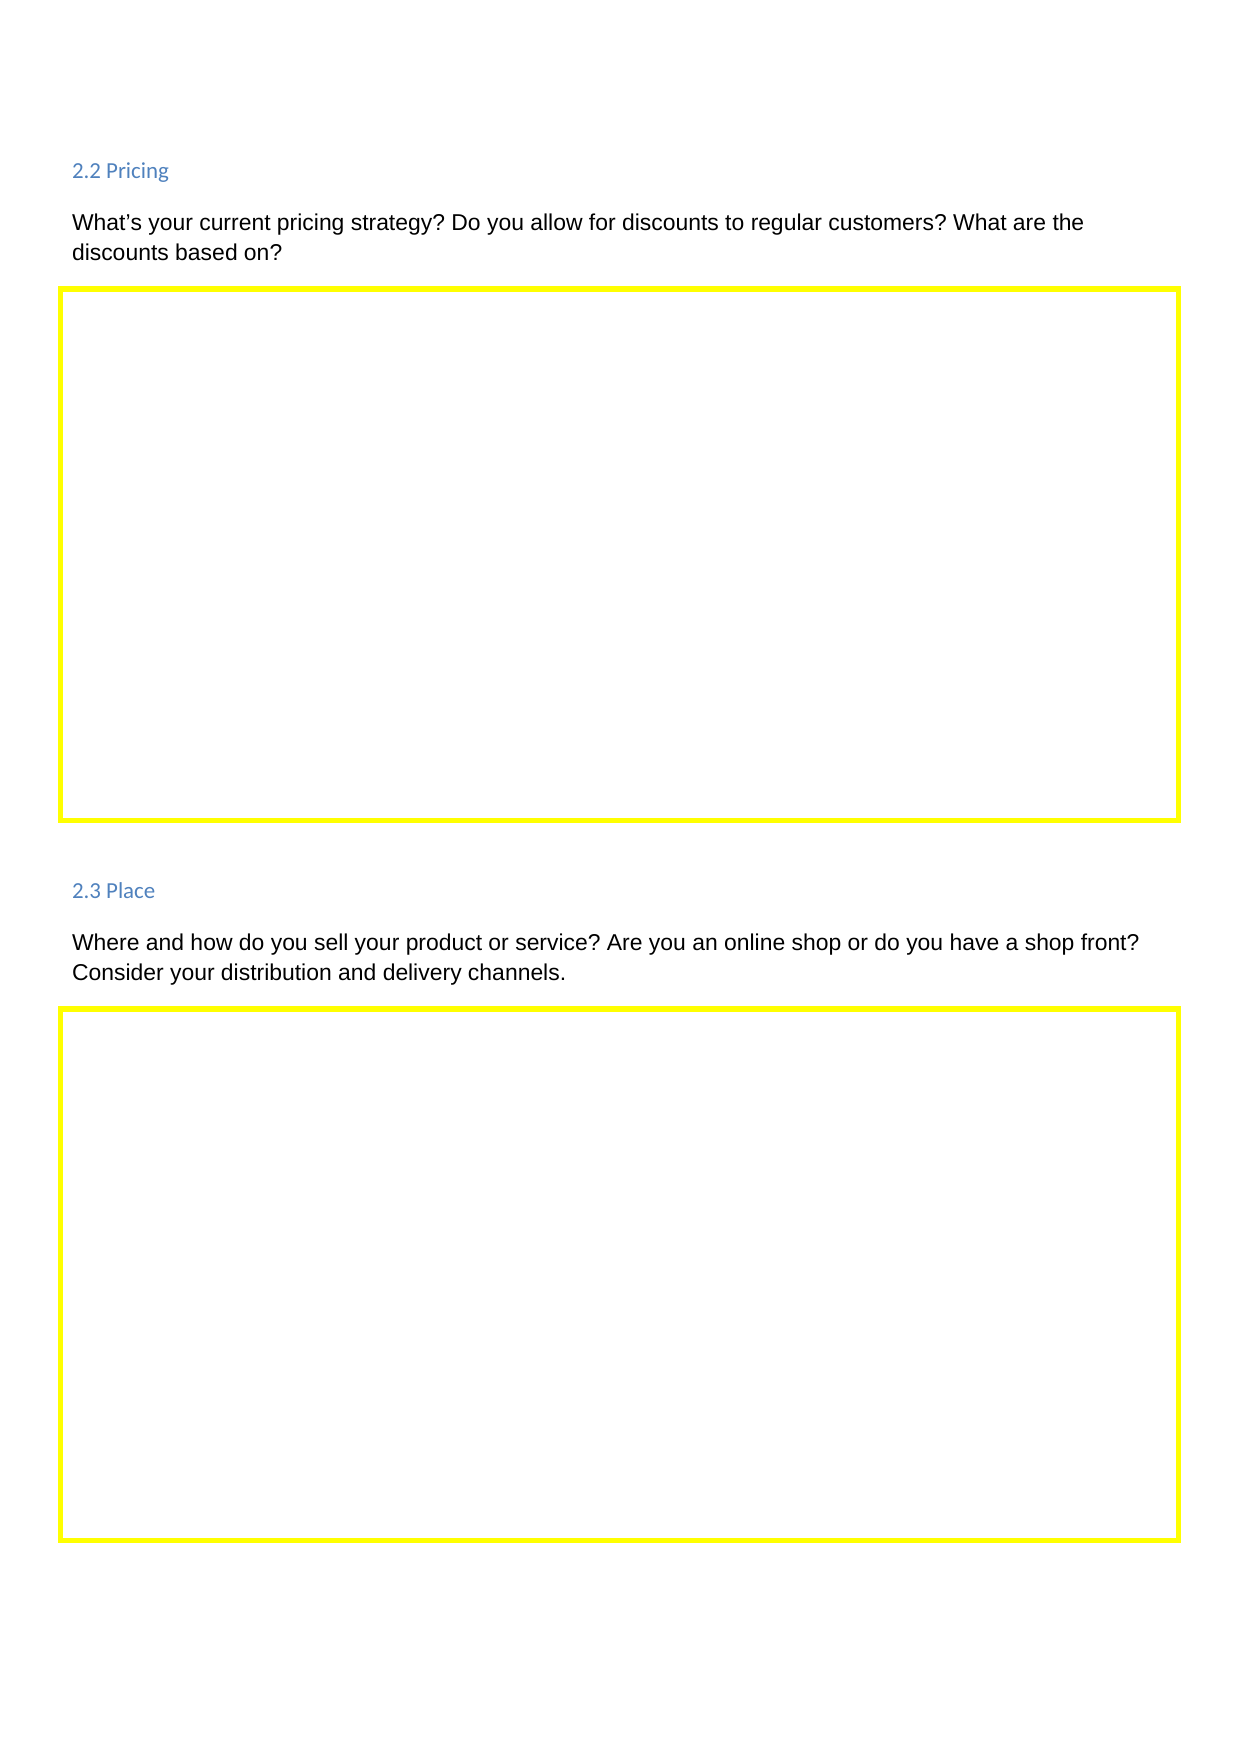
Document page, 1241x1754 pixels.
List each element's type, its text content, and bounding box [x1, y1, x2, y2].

table_cell [63, 292, 1176, 818]
table_header 2.2 Pricing What’s your current pricing strategy? Do you allow for discounts to regular customers? What are the discounts based on? [61, 156, 1178, 286]
table_cell [63, 1012, 1176, 1538]
table_header 2.3 Place Where and how do you sell your product or service? Are you an online shop or do you have a shop front? Consider your distribution and delivery channels. [61, 876, 1178, 1006]
